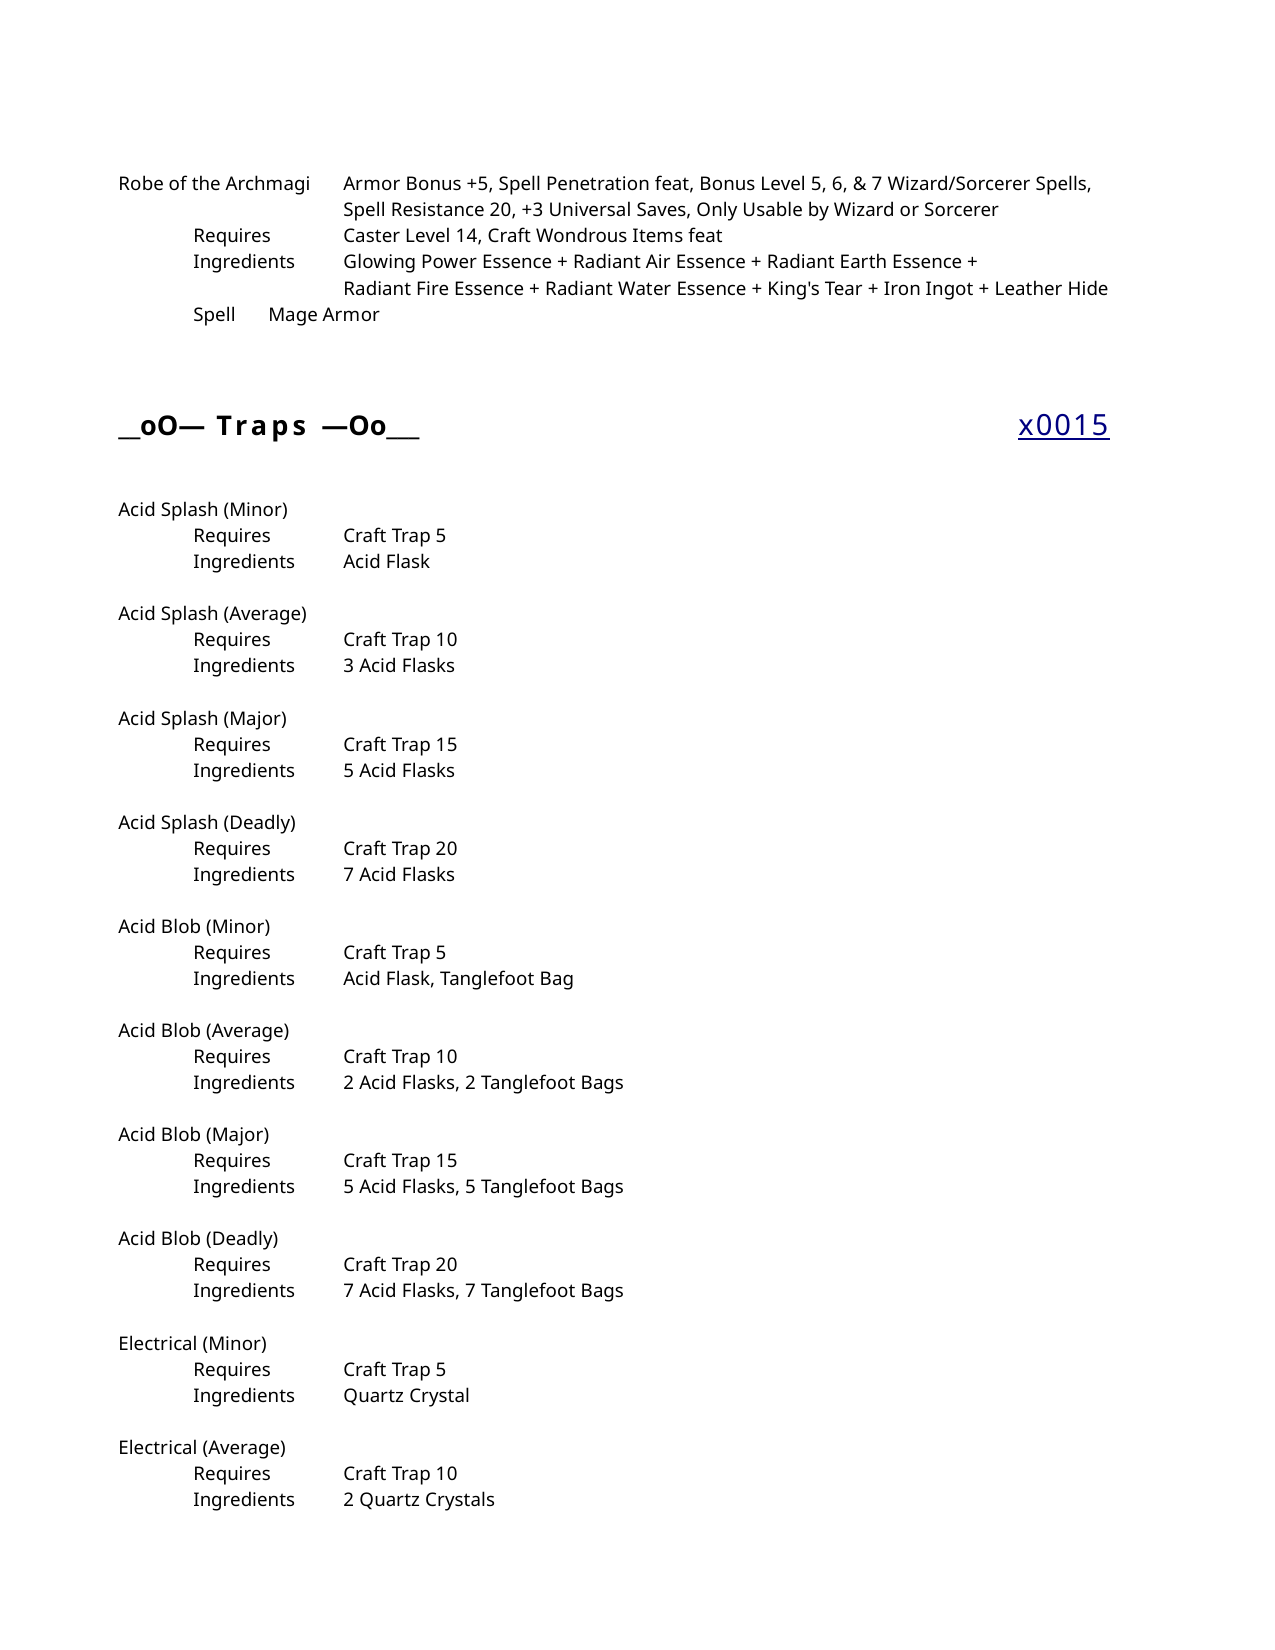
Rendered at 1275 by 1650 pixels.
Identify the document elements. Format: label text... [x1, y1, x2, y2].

text Acid Blob (Major) [118, 1121, 1157, 1147]
text Acid Splash (Deadly) [118, 809, 1157, 835]
text Ingredients 3 Acid Flasks [118, 652, 1157, 678]
text Ingredients 2 Quartz Crystals [118, 1486, 1157, 1512]
text Ingredients 7 Acid Flasks, 7 Tanglefoot Bags [118, 1277, 1157, 1303]
text Ingredients Acid Flask, Tanglefoot Bag [118, 965, 1157, 991]
text Spell Resistance 20, +3 Universal Saves, Only Usable by Wizard or Sorcerer [118, 196, 1157, 222]
text Requires Craft Trap 10 [118, 1043, 1157, 1069]
text Electrical (Average) [118, 1434, 1157, 1460]
text __oO— Traps —Oo___ x0015 [118, 404, 1157, 444]
text Ingredients 7 Acid Flasks [118, 861, 1157, 887]
text Acid Splash (Major) [118, 704, 1157, 731]
text Acid Blob (Minor) [118, 913, 1157, 939]
text Requires Caster Level 14, Craft Wondrous Items feat [118, 222, 1157, 248]
text Spell Mage Armor [118, 300, 1157, 326]
text Robe of the Archmagi Armor Bonus +5, Spell Penetration feat, Bonus Level 5, 6, & 7 Wizard/Sorcerer Spells, [118, 170, 1157, 196]
text Requires Craft Trap 10 [118, 1460, 1157, 1486]
text Ingredients Glowing Power Essence + Radiant Air Essence + Radiant Earth Essence + [118, 248, 1157, 274]
text Ingredients Quartz Crystal [118, 1382, 1157, 1408]
text Acid Blob (Average) [118, 1017, 1157, 1043]
text Requires Craft Trap 20 [118, 1251, 1157, 1277]
text Requires Craft Trap 15 [118, 731, 1157, 757]
text Requires Craft Trap 5 [118, 1356, 1157, 1382]
text Acid Splash (Minor) [118, 496, 1157, 522]
text Ingredients 5 Acid Flasks, 5 Tanglefoot Bags [118, 1173, 1157, 1199]
text Ingredients 2 Acid Flasks, 2 Tanglefoot Bags [118, 1069, 1157, 1095]
text Radiant Fire Essence + Radiant Water Essence + King's Tear + Iron Ingot + Leather Hide [118, 274, 1157, 300]
text Ingredients Acid Flask [118, 548, 1157, 574]
text Requires Craft Trap 15 [118, 1147, 1157, 1173]
text Requires Craft Trap 20 [118, 835, 1157, 861]
text Acid Blob (Deadly) [118, 1225, 1157, 1251]
text Requires Craft Trap 5 [118, 522, 1157, 548]
text Ingredients 5 Acid Flasks [118, 757, 1157, 783]
text Acid Splash (Average) [118, 600, 1157, 626]
text Requires Craft Trap 10 [118, 626, 1157, 652]
text Requires Craft Trap 5 [118, 939, 1157, 965]
text Electrical (Minor) [118, 1329, 1157, 1356]
